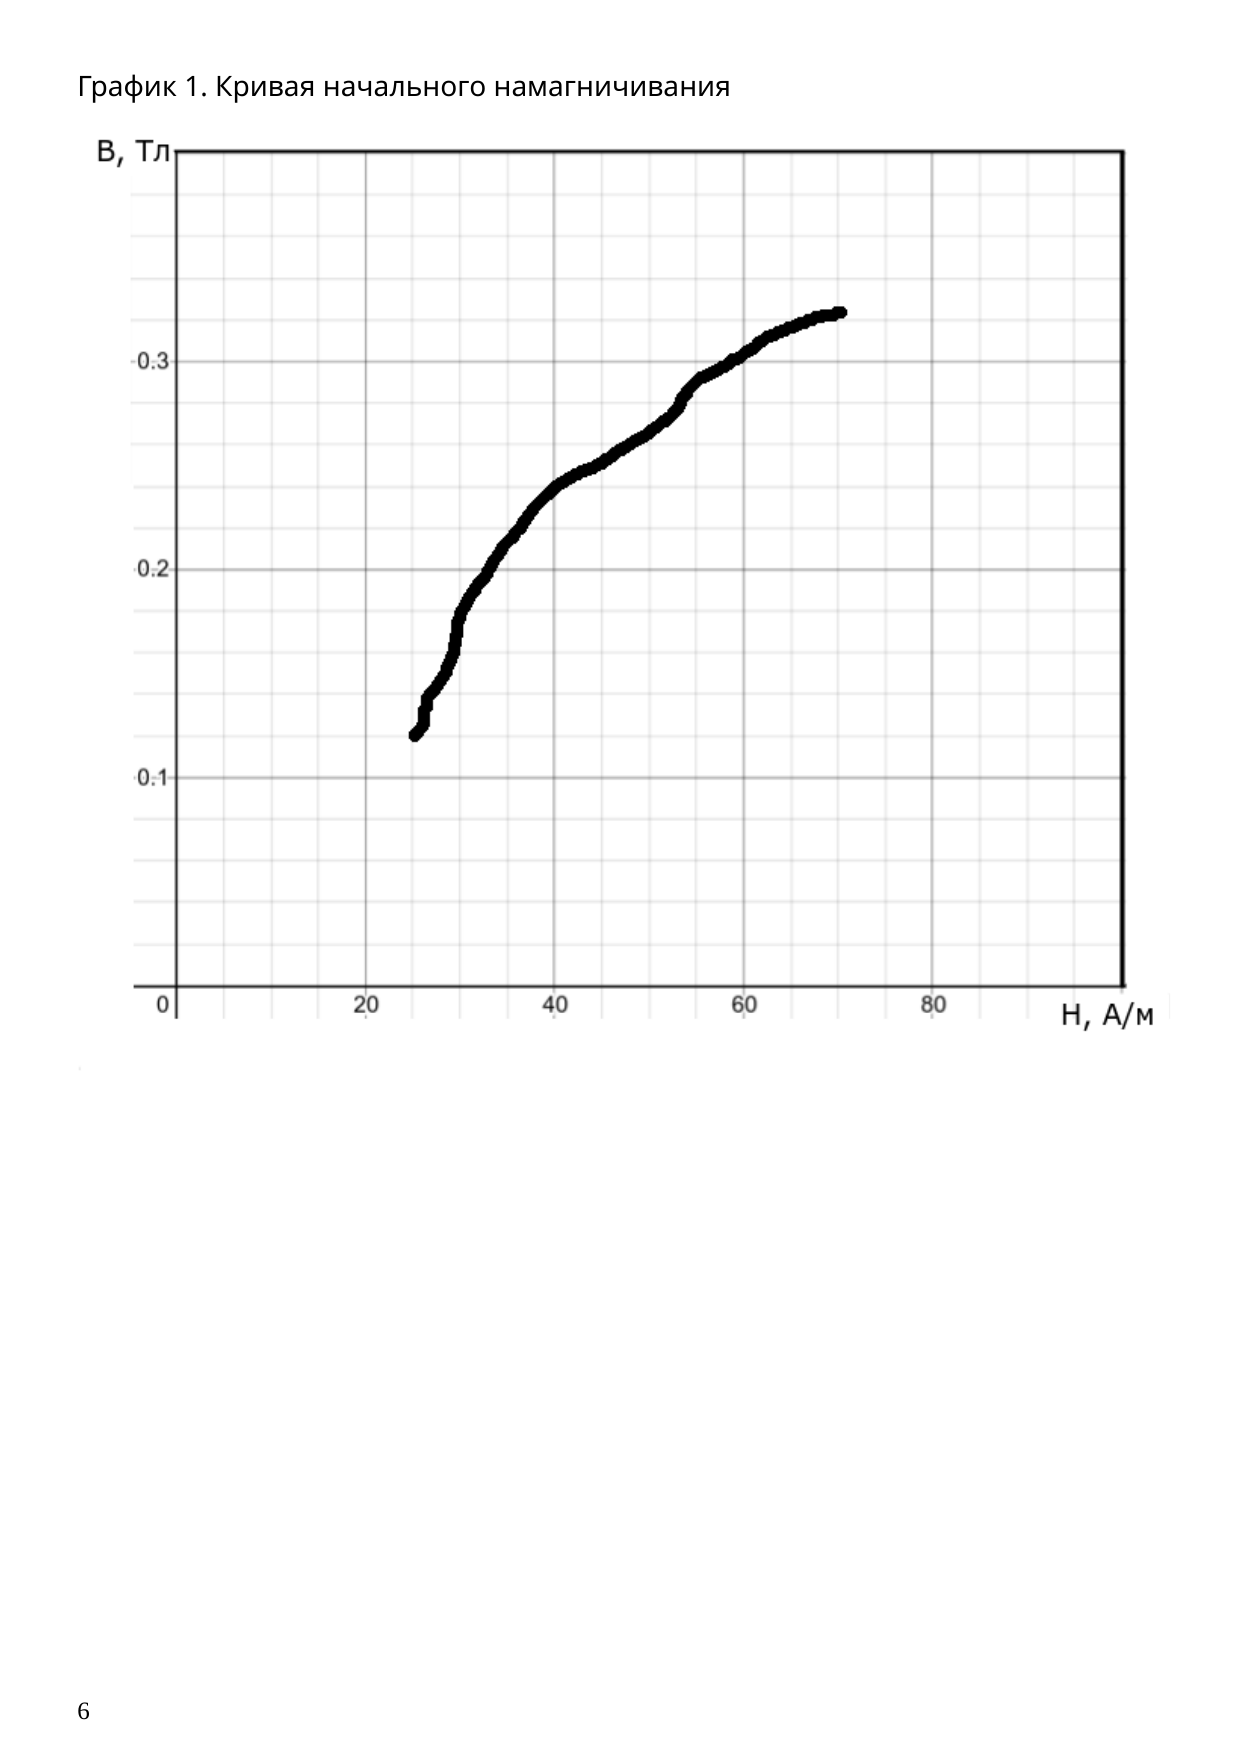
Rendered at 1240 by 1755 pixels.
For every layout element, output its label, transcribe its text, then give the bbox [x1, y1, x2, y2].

picture [78, 110, 1171, 1072]
text График 1. Кривая начального намагничивания [77, 67, 1169, 105]
